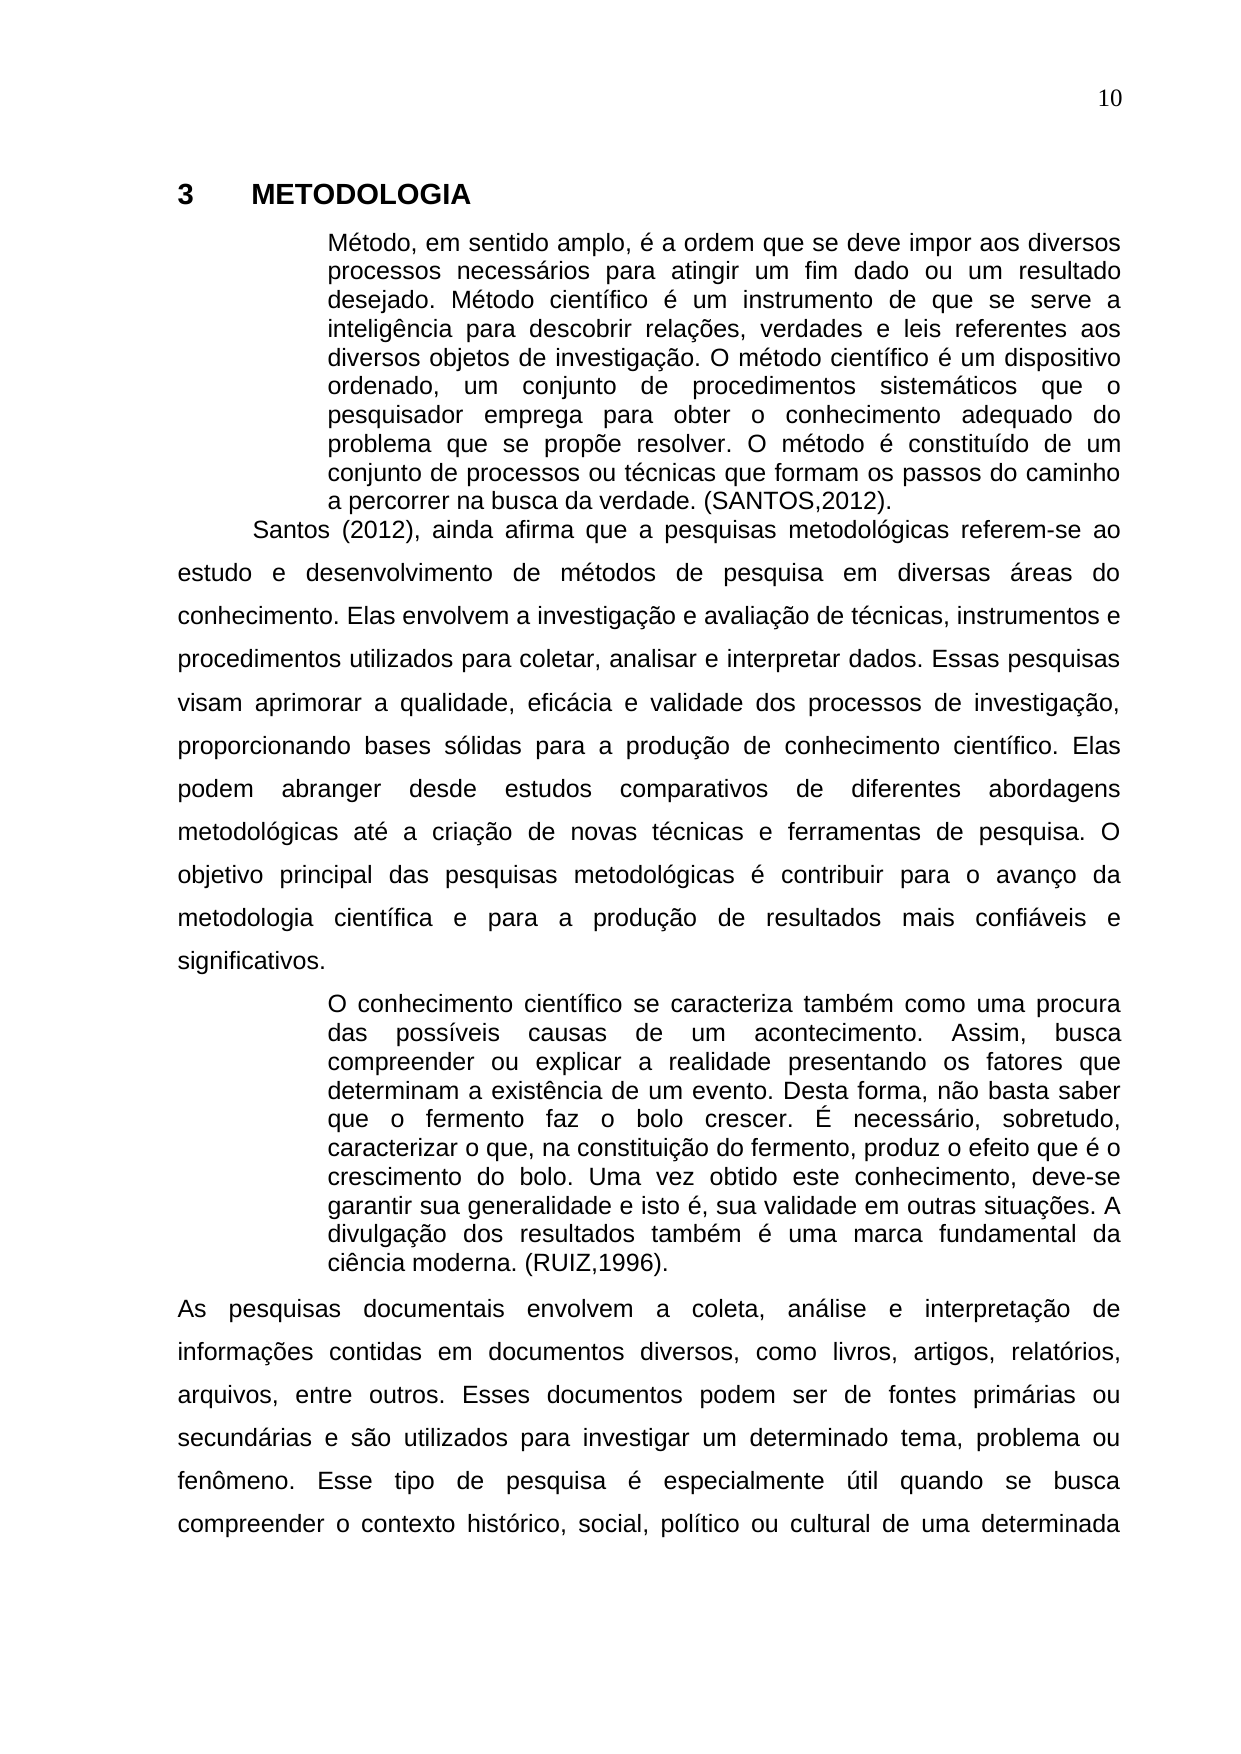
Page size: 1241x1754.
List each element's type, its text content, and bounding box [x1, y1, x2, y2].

text Santos (2012), ainda afirma que a pesquisas metodológicas referem-se ao estudo e desenvolvimento de métodos de pesquisa em diversas áreas do conhecimento. Elas envolvem a investigação e avaliação de técnicas, instrumentos e procedimentos utilizados para coletar, analisar e interpretar dados. Essas pesquisas visam aprimorar a qualidade, eficácia e validade dos processos de investigação, proporcionando bases sólidas para a produção de conhecimento científico. Elas podem abranger desde estudos comparativos de diferentes abordagens metodológicas até a criação de novas técnicas e ferramentas de pesquisa. O objetivo principal das pesquisas metodológicas é contribuir para o avanço da metodologia científica e para a produção de resultados mais confiáveis e significativos. [177, 515, 1122, 975]
text O conhecimento científico se caracteriza também como uma procura das possíveis causas de um acontecimento. Assim, busca compreender ou explicar a realidade presentando os fatores que determinam a existência de um evento. Desta forma, não basta saber que o fermento faz o bolo crescer. É necessário, sobretudo, caracterizar o que, na constituição do fermento, produz o efeito que é o crescimento do bolo. Uma vez obtido este conhecimento, deve-se garantir sua generalidade e isto é, sua validade em outras situações. A divulgação dos resultados também é uma marca fundamental da ciência moderna. (RUIZ,1996). [327, 989, 1122, 1277]
text As pesquisas documentais envolvem a coleta, análise e interpretação de informações contidas em documentos diversos, como livros, artigos, relatórios, arquivos, entre outros. Esses documentos podem ser de fontes primárias ou secundárias e são utilizados para investigar um determinado tema, problema ou fenômeno. Esse tipo de pesquisa é especialmente útil quando se busca compreender o contexto histórico, social, político ou cultural de uma determinada [177, 1293, 1122, 1538]
text Método, em sentido amplo, é a ordem que se deve impor aos diversos processos necessários para atingir um fim dado ou um resultado desejado. Método científico é um instrumento de que se serve a inteligência para descobrir relações, verdades e leis referentes aos diversos objetos de investigação. O método científico é um dispositivo ordenado, um conjunto de procedimentos sistemáticos que o pesquisador emprega para obter o conhecimento adequado do problema que se propõe resolver. O método é constituído de um conjunto de processos ou técnicas que formam os passos do caminho a percorrer na busca da verdade. (SANTOS,2012). [327, 227, 1122, 515]
subtitle 3 METODOLOGIA [177, 177, 1122, 211]
